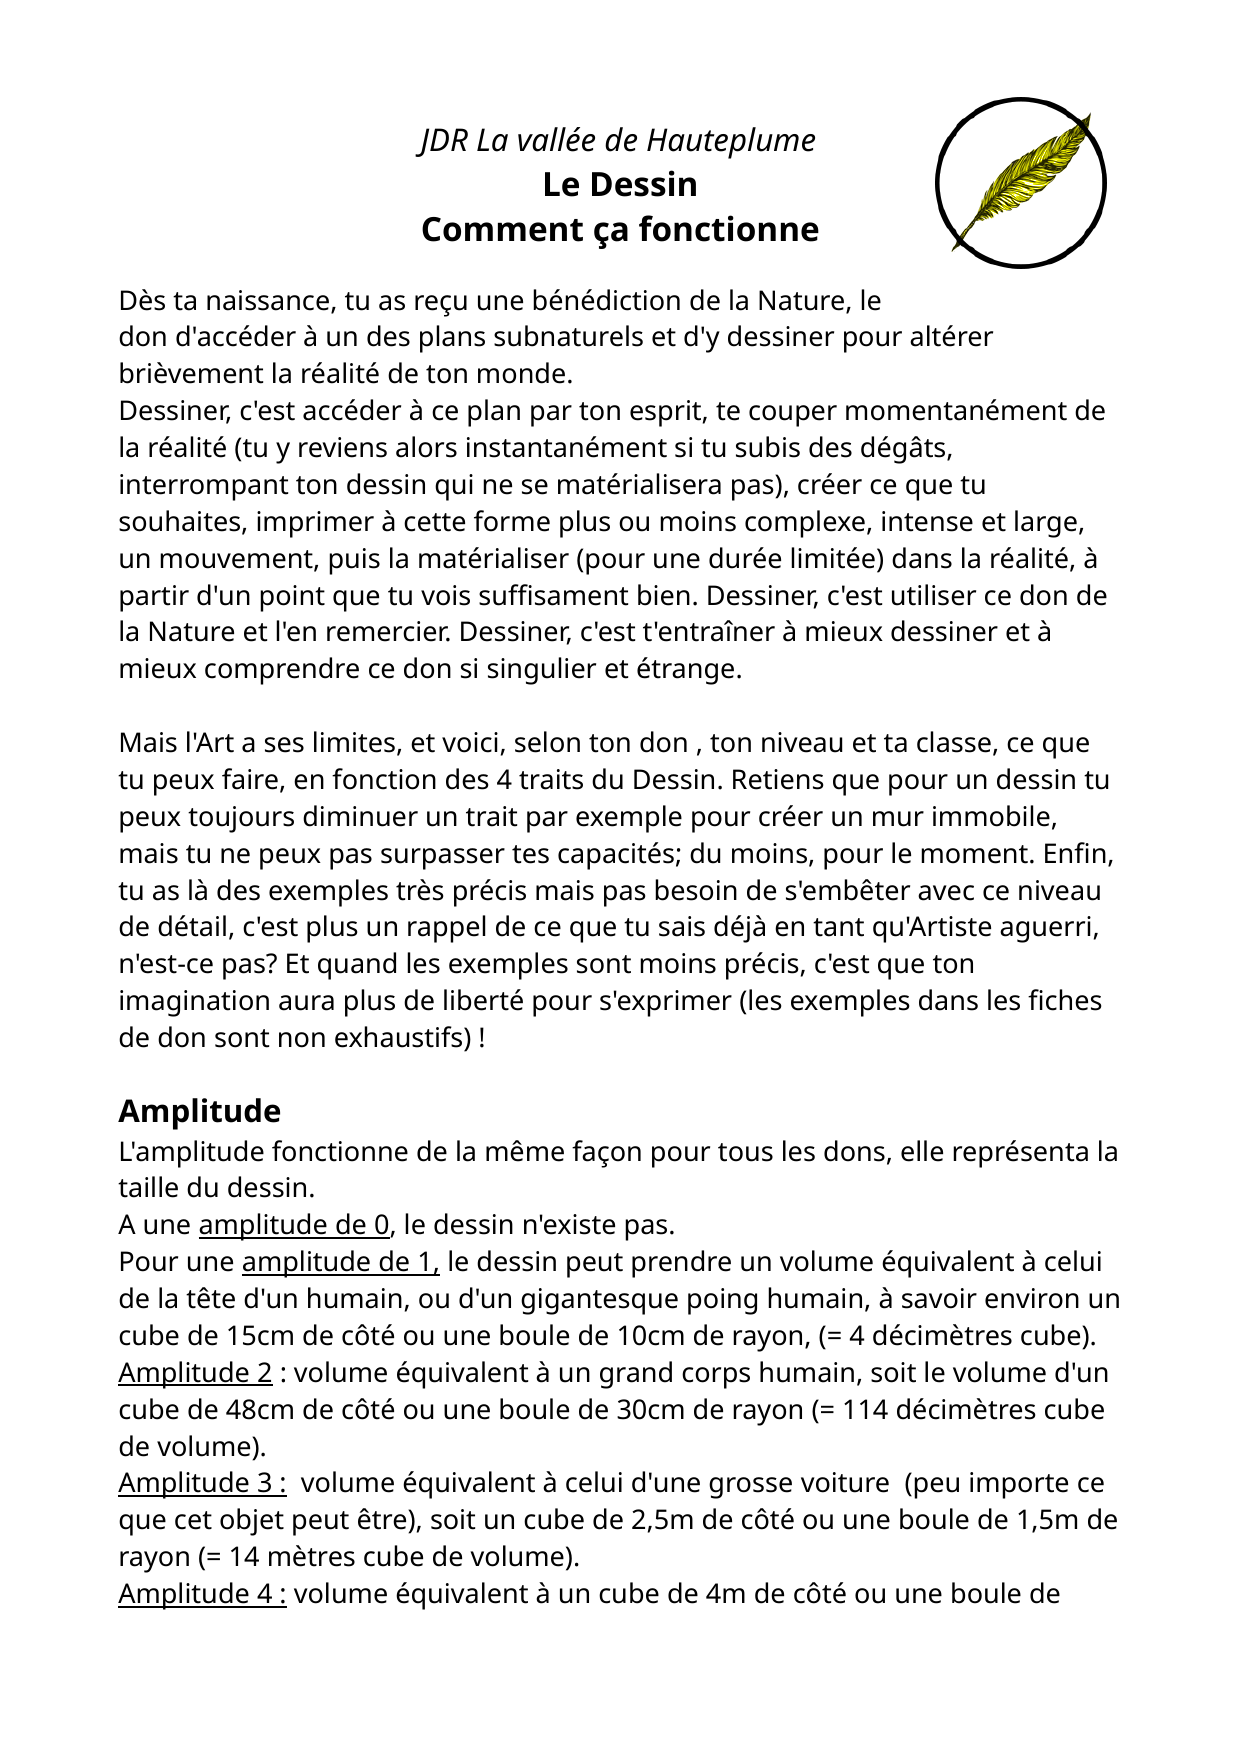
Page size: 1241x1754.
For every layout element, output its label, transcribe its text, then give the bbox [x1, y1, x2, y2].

text Pour une amplitude de 1, le dessin peut prendre un volume équivalent à celui de la tête d'un humain, ou d'un gigantesque poing humain, à savoir environ un cube de 15cm de côté ou une boule de 10cm de rayon, (= 4 décimètres cube). [118, 1243, 1122, 1353]
text L'amplitude fonctionne de la même façon pour tous les dons, elle représenta la taille du dessin. [118, 1132, 1122, 1206]
text A une amplitude de 0, le dessin n'existe pas. [118, 1206, 1122, 1243]
text Mais l'Art a ses limites, et voici, selon ton don , ton niveau et ta classe, ce que tu peux faire, en fonction des 4 traits du Dessin. Retiens que pour un dessin tu peux toujours diminuer un trait par exemple pour créer un mur immobile, mais tu ne peux pas surpasser tes capacités; du moins, pour le moment. Enfin, tu as là des exemples très précis mais pas besoin de s'embêter avec ce niveau de détail, c'est plus un rappel de ce que tu sais déjà en tant qu'Artiste aguerri, n'est-ce pas? Et quand les exemples sont moins précis, c'est que ton imagination aura plus de liberté pour s'exprimer (les exemples dans les fiches de don sont non exhaustifs) ! [118, 723, 1122, 1055]
text Amplitude 3 : volume équivalent à celui d'une grosse voiture (peu importe ce que cet objet peut être), soit un cube de 2,5m de côté ou une boule de 1,5m de rayon (= 14 mètres cube de volume). [118, 1464, 1122, 1574]
text Dessiner, c'est accéder à ce plan par ton esprit, te couper momentanément de la réalité (tu y reviens alors instantanément si tu subis des dégâts, interrompant ton dessin qui ne se matérialisera pas), créer ce que tu souhaites, imprimer à cette forme plus ou moins complexe, intense et large, un mouvement, puis la matérialiser (pour une durée limitée) dans la réalité, à partir d'un point que tu vois suffisament bien. Dessiner, c'est utiliser ce don de la Nature et l'en remercier. Dessiner, c'est t'entraîner à mieux dessiner et à mieux comprendre ce don si singulier et étrange. [118, 392, 1122, 687]
text Amplitude [118, 1089, 1122, 1132]
text Dès ta naissance, tu as reçu une bénédiction de la Nature, le don d'accéder à un des plans subnaturels et d'y dessiner pour altérer brièvement la réalité de ton monde. [118, 281, 1122, 392]
text Amplitude 2 : volume équivalent à un grand corps humain, soit le volume d'un cube de 48cm de côté ou une boule de 30cm de rayon (= 114 décimètres cube de volume). [118, 1353, 1122, 1464]
picture [902, 64, 1139, 301]
text Amplitude 4 : volume équivalent à un cube de 4m de côté ou une boule de [118, 1574, 1122, 1611]
